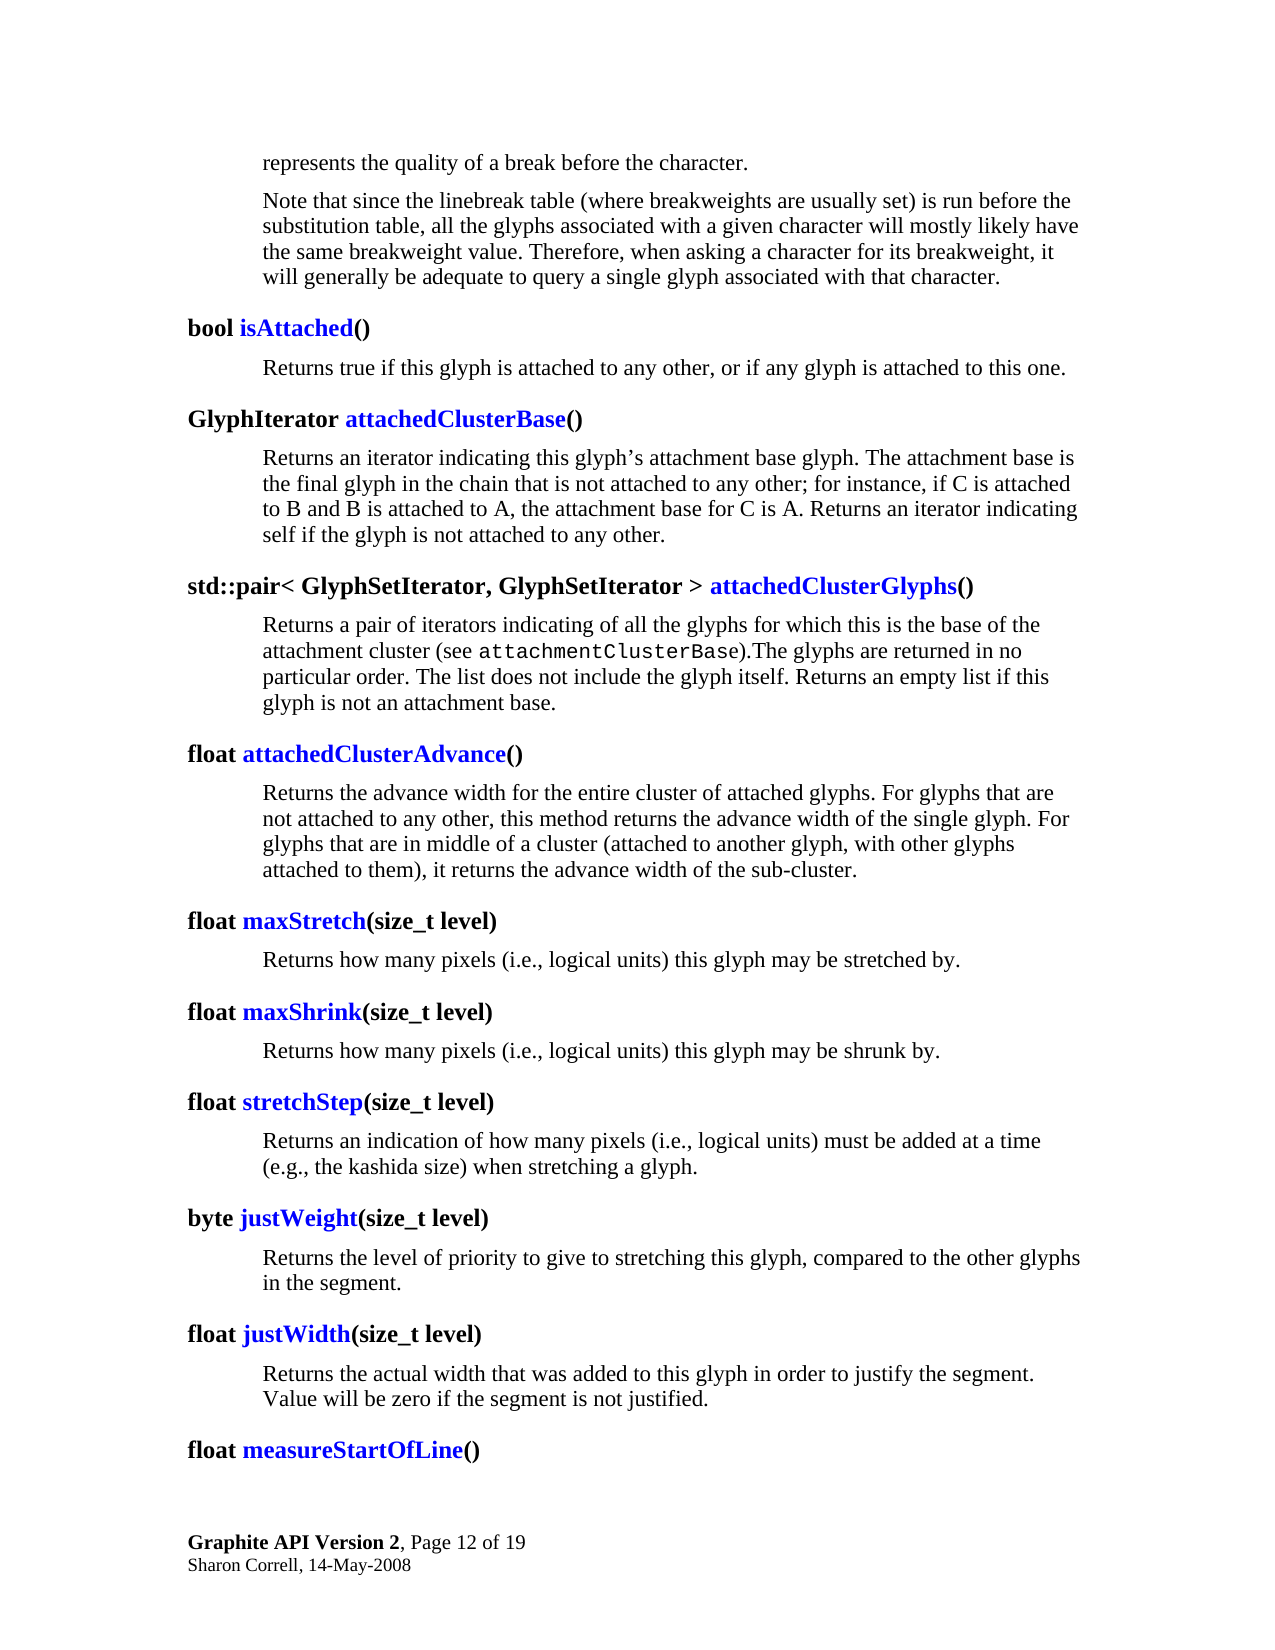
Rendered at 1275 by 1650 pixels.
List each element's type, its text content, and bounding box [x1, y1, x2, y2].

text GlyphIterator attachedClusterBase() [187, 405, 1087, 433]
text float justWidth(size_t level) [187, 1320, 1087, 1348]
text float measureStartOfLine() [187, 1436, 1087, 1464]
text Returns how many pixels (i.e., logical units) this glyph may be stretched by. [262, 947, 1087, 973]
text float maxShrink(size_t level) [187, 998, 1087, 1025]
text std::pair< GlyphSetIterator, GlyphSetIterator > attachedClusterGlyphs() [187, 572, 1087, 600]
text byte justWeight(size_t level) [187, 1204, 1087, 1232]
text float maxStretch(size_t level) [187, 907, 1087, 935]
text represents the quality of a break before the character. [262, 150, 1087, 175]
text Note that since the linebreak table (where breakweights are usually set) is run before the substitution table, all the glyphs associated with a given character will mostly likely have the same breakweight value. Therefore, when asking a character for its breakweight, it will generally be adequate to query a single glyph associated with that character. [262, 188, 1087, 289]
text Returns an indication of how many pixels (i.e., logical units) must be added at a time (e.g., the kashida size) when stretching a glyph. [262, 1128, 1087, 1179]
text Returns true if this glyph is attached to any other, or if any glyph is attached to this one. [262, 355, 1087, 380]
text float stretchStep(size_t level) [187, 1088, 1087, 1116]
text Returns the level of priority to give to stretching this glyph, compared to the other glyphs in the segment. [262, 1244, 1087, 1295]
text Returns an iterator indicating this glyph’s attachment base glyph. The attachment base is the final glyph in the chain that is not attached to any other; for instance, if C is attached to B and B is attached to A, the attachment base for C is A. Returns an iterator indicating self if the glyph is not attached to any other. [262, 445, 1087, 547]
text Returns the actual width that was added to this glyph in order to justify the segment. Value will be zero if the segment is not justified. [262, 1361, 1087, 1411]
text bool isAttached() [187, 314, 1087, 342]
text Returns how many pixels (i.e., logical units) this glyph may be shrunk by. [262, 1038, 1087, 1063]
text Returns the advance width for the entire cluster of attached glyphs. For glyphs that are not attached to any other, this method returns the advance width of the single glyph. For glyphs that are in middle of a cluster (attached to another glyph, with other glyphs attached to them), it returns the advance width of the sub-cluster. [262, 780, 1087, 882]
text Returns a pair of iterators indicating of all the glyphs for which this is the base of the attachment cluster (see attachmentClusterBase).The glyphs are returned in no particular order. The list does not include the glyph itself. Returns an empty list if this glyph is not an attachment base. [262, 612, 1087, 715]
text float attachedClusterAdvance() [187, 740, 1087, 768]
